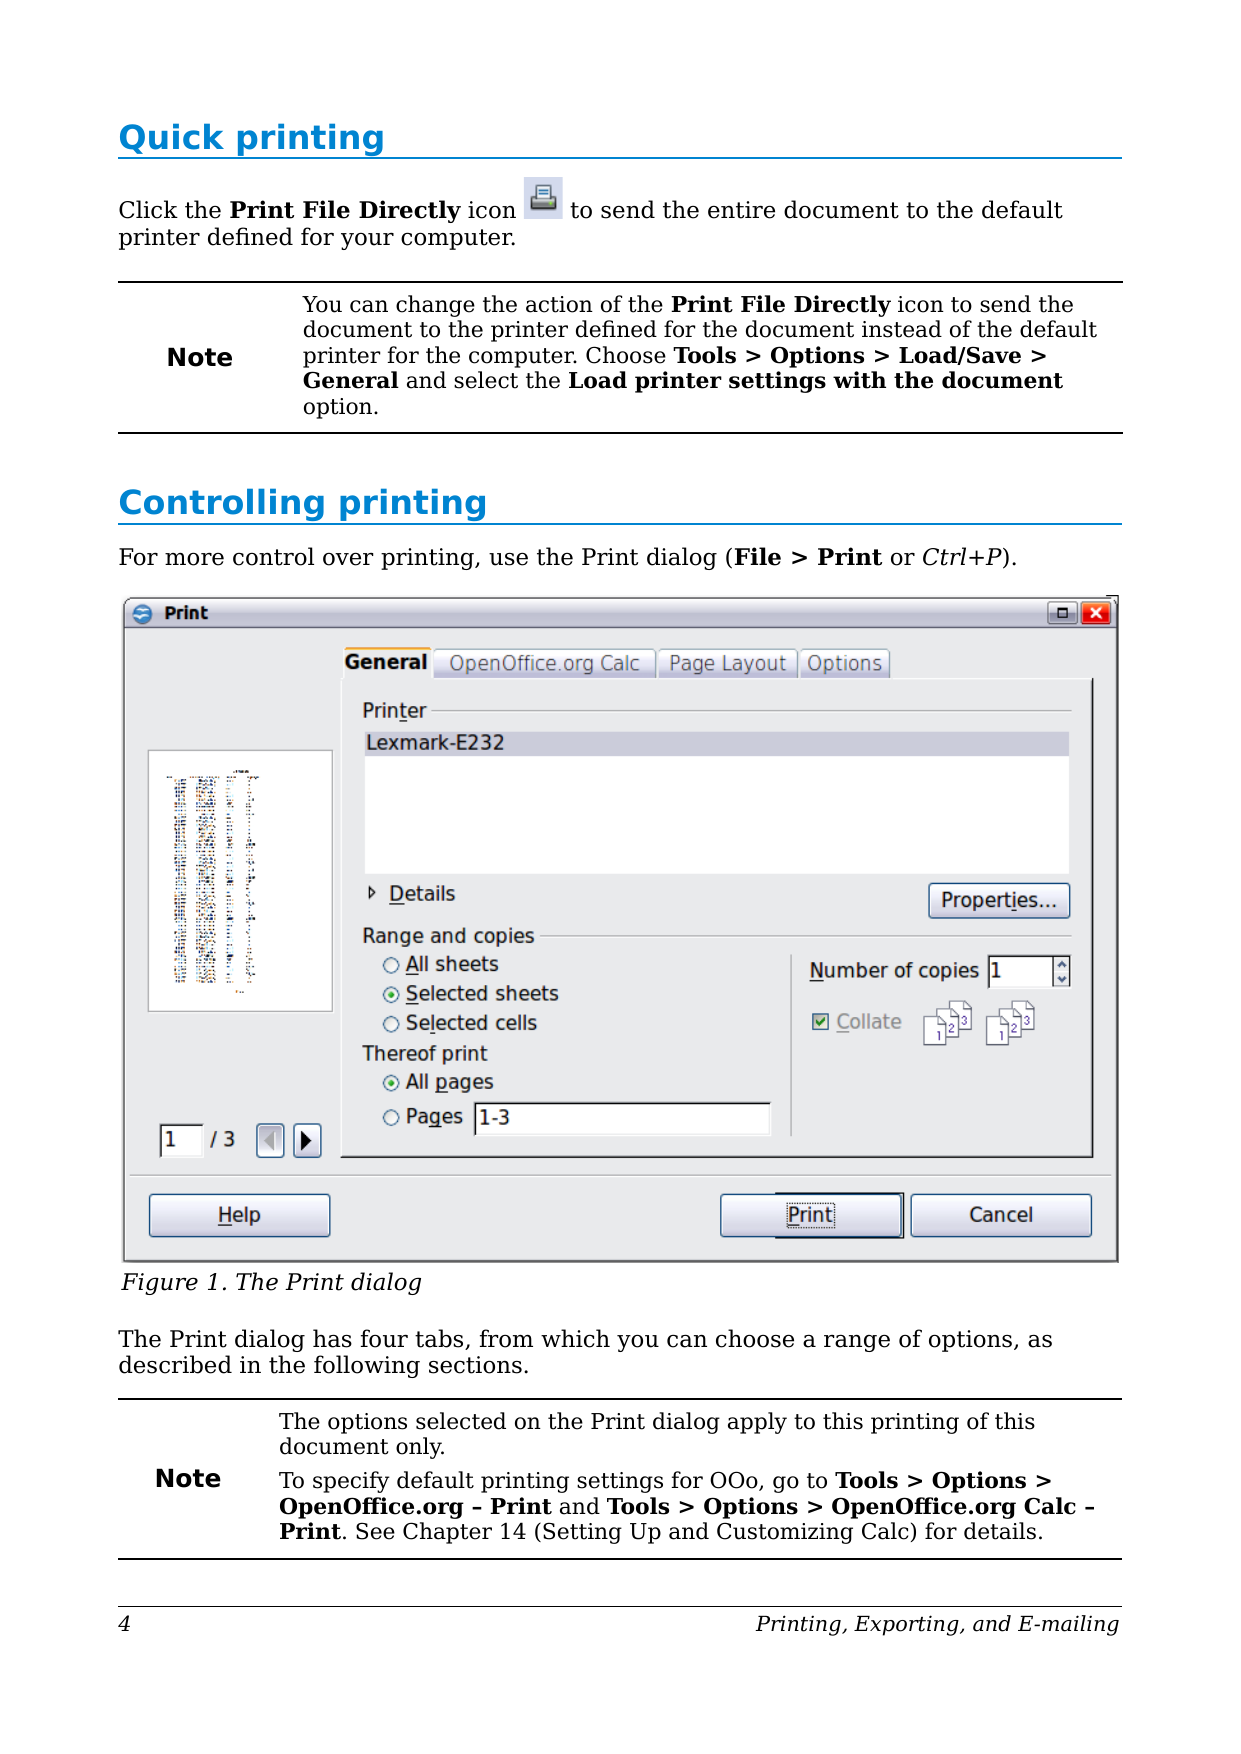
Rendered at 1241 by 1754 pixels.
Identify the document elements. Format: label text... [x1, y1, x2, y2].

picture [523, 177, 563, 219]
table_header You can change the action of the Print File Directly icon to send the document to the printer defined for the document instead of the default printer for the computer. Choose Tools > Options > Load/Save > General and select the Load printer settings with the document option. [281, 283, 1122, 432]
table_header The options selected on the Print dialog apply to this printing of this document only. To specify default printing settings for OOo, go to Tools > Options > OpenOffice.org – Print and Tools > Options > OpenOffice.org Calc – Print. See Chapter 14 (Setting Up and Customizing Calc) for details. [258, 1400, 1122, 1558]
table_header Note [118, 1400, 257, 1558]
table_header Note [118, 283, 281, 432]
text For more control over printing, use the Print dialog (File > Print or Ctrl+P). [118, 544, 1122, 571]
subtitle Quick printing [118, 118, 1122, 157]
list The Print dialog has four tabs, from which you can choose a range of options, as described in the following sections. [118, 1326, 1122, 1379]
subtitle Controlling printing [118, 484, 1122, 523]
picture [121, 595, 1119, 1263]
text Figure 1. The Print dialog [121, 1269, 1119, 1295]
text Click the Print File Directly icon to send the entire document to the default printer defined for your computer. [118, 178, 1122, 251]
